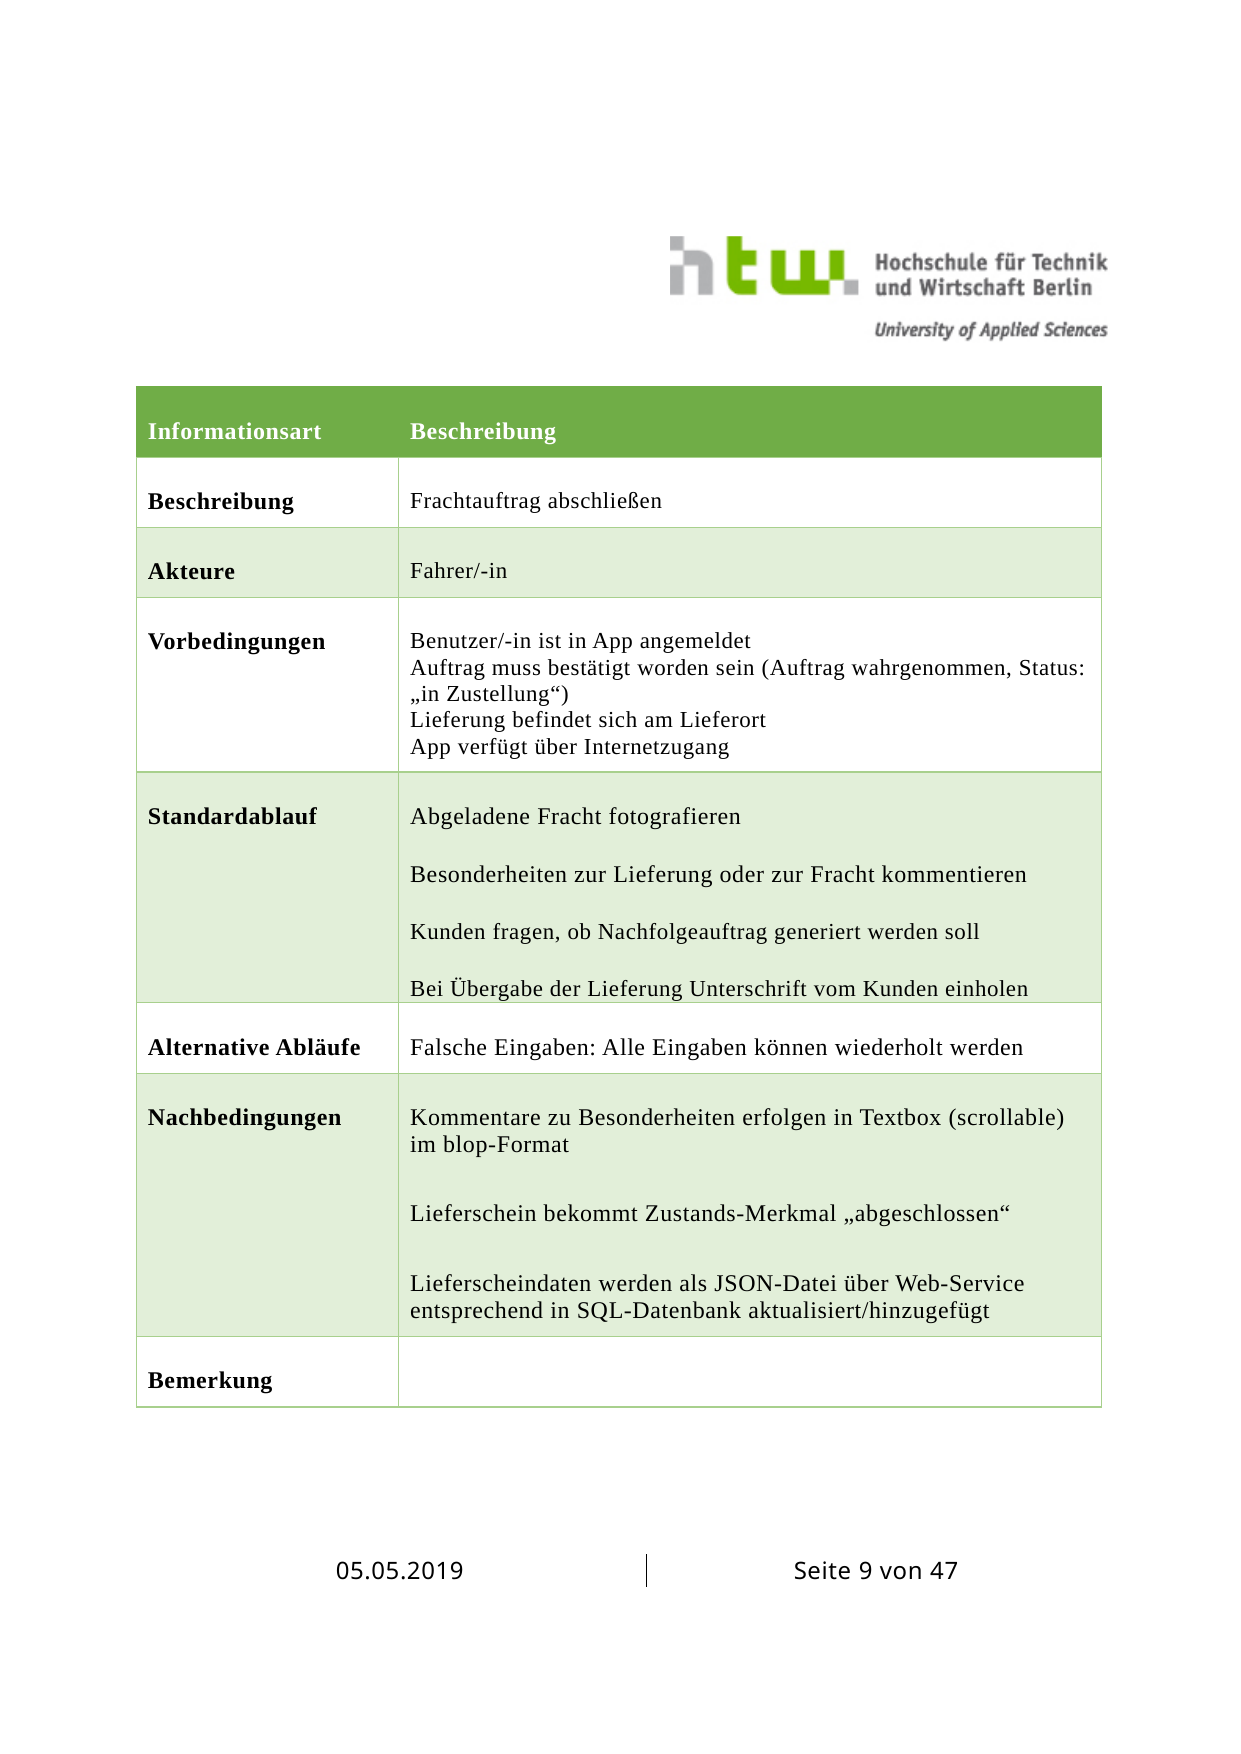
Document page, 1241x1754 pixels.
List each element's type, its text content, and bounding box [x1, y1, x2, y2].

table_cell Standardablauf [137, 773, 398, 1002]
table_cell Benutzer/-in ist in App angemeldet Auftrag muss bestätigt worden sein (Auftrag wahrgenommen, Status: „in Zustellung“) Lieferung befindet sich am Lieferort App verfügt über Internetzugang [399, 598, 1101, 771]
table_header Informationsart [137, 388, 399, 457]
table_cell Beschreibung [137, 458, 398, 527]
table_cell Vorbedingungen [137, 598, 398, 771]
table_cell Falsche Eingaben: Alle Eingaben können wiederholt werden [399, 1003, 1101, 1072]
table_cell Frachtauftrag abschließen [399, 458, 1101, 527]
table_cell [399, 1337, 1101, 1406]
table_cell Bemerkung [137, 1337, 398, 1406]
table_cell Fahrer/-in [399, 528, 1101, 597]
table_cell Nachbedingungen [137, 1074, 398, 1336]
table_cell Alternative Abläufe [137, 1003, 398, 1072]
table_cell Akteure [137, 528, 398, 597]
table_cell Kommentare zu Besonderheiten erfolgen in Textbox (scrollable) im blop-Format Lieferschein bekommt Zustands-Merkmal „abgeschlossen“ Lieferscheindaten werden als JSON-Datei über Web-Service entsprechend in SQL-Datenbank aktualisiert/hinzugefügt [399, 1074, 1101, 1336]
table_cell Abgeladene Fracht fotografieren Besonderheiten zur Lieferung oder zur Fracht kommentieren Kunden fragen, ob Nachfolgeauftrag generiert werden soll Bei Übergabe der Lieferung Unterschrift vom Kunden einholen [399, 773, 1101, 1002]
table_header Beschreibung [399, 388, 1101, 457]
